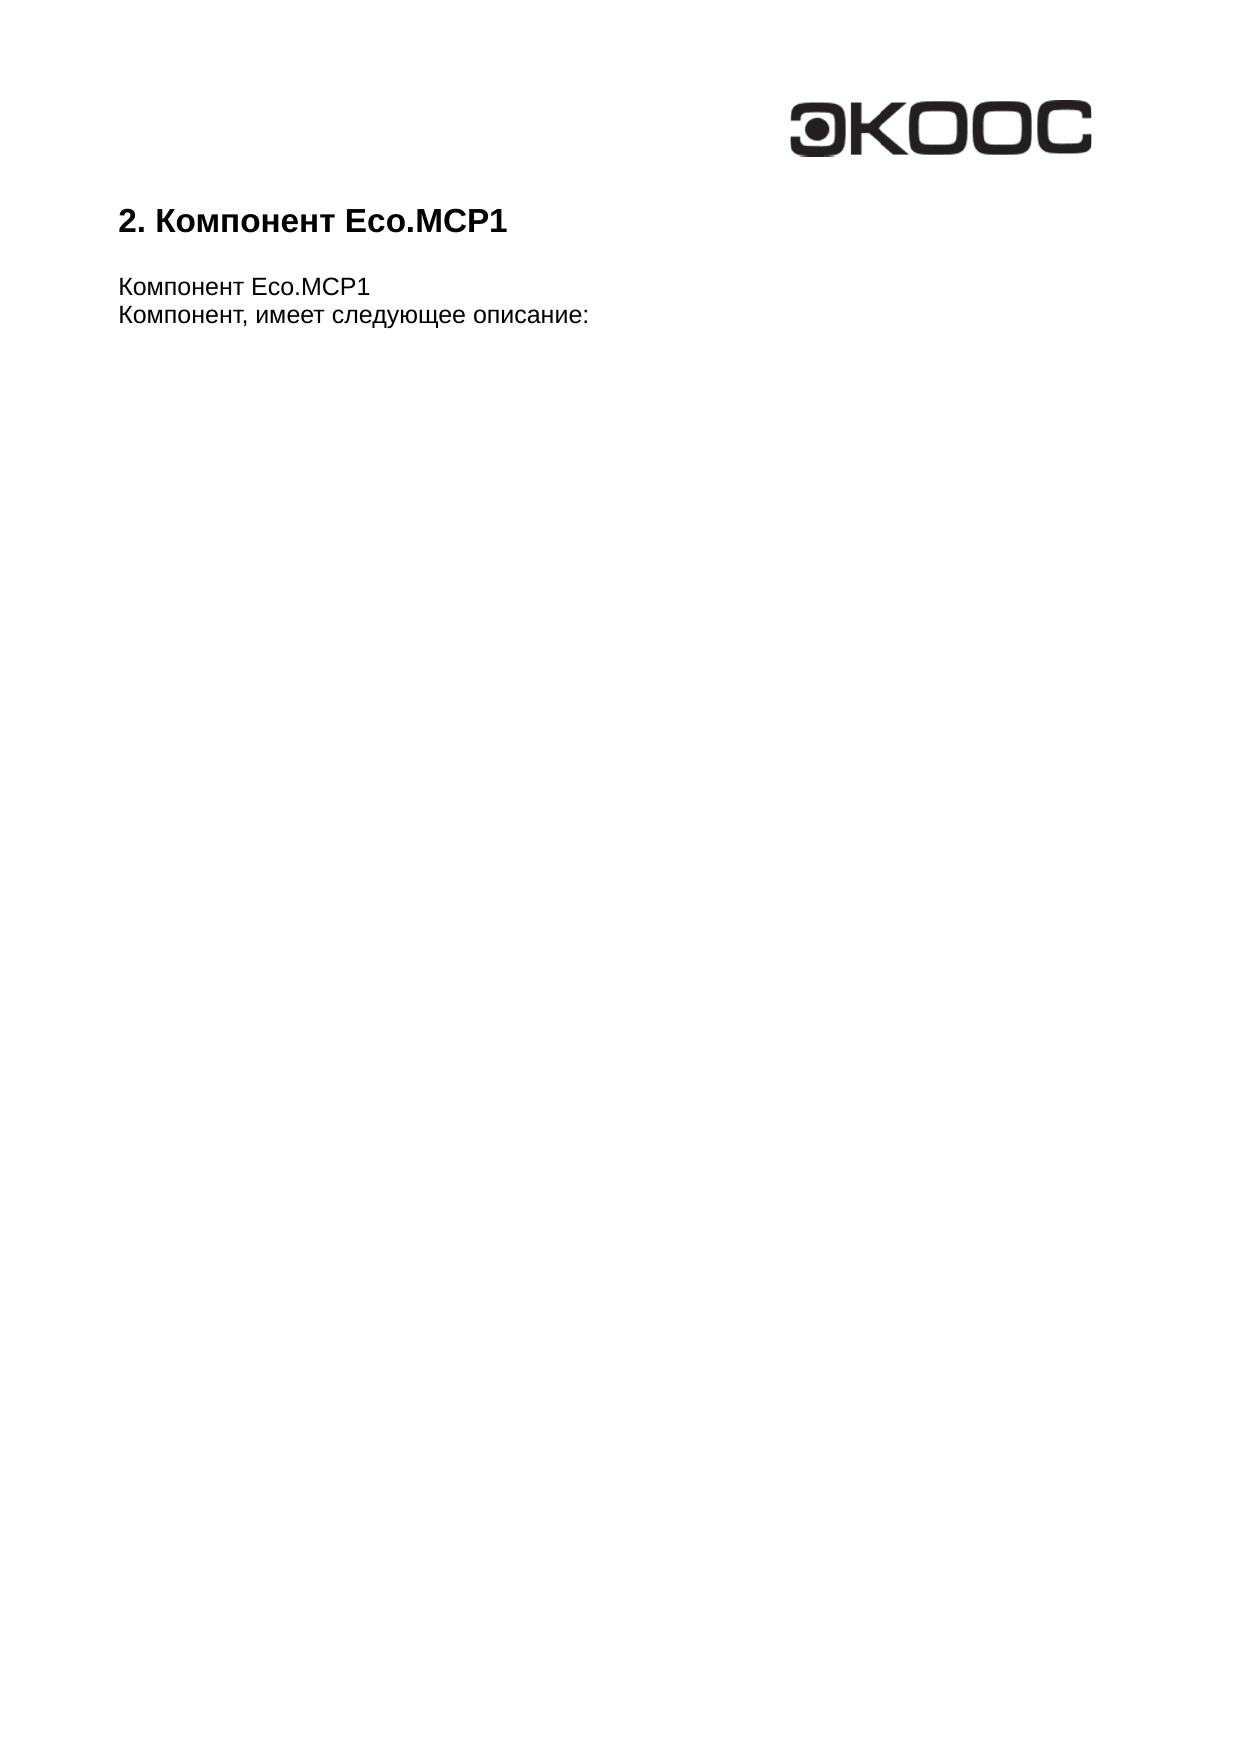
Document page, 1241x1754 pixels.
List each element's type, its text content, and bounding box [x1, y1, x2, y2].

text Компонент, имеет следующее описание: [118, 300, 1122, 329]
text Компонент Eco.MCP1 [118, 272, 1122, 300]
subtitle 2. Компонент Eco.MCP1 [118, 201, 1122, 240]
picture [790, 100, 1092, 157]
